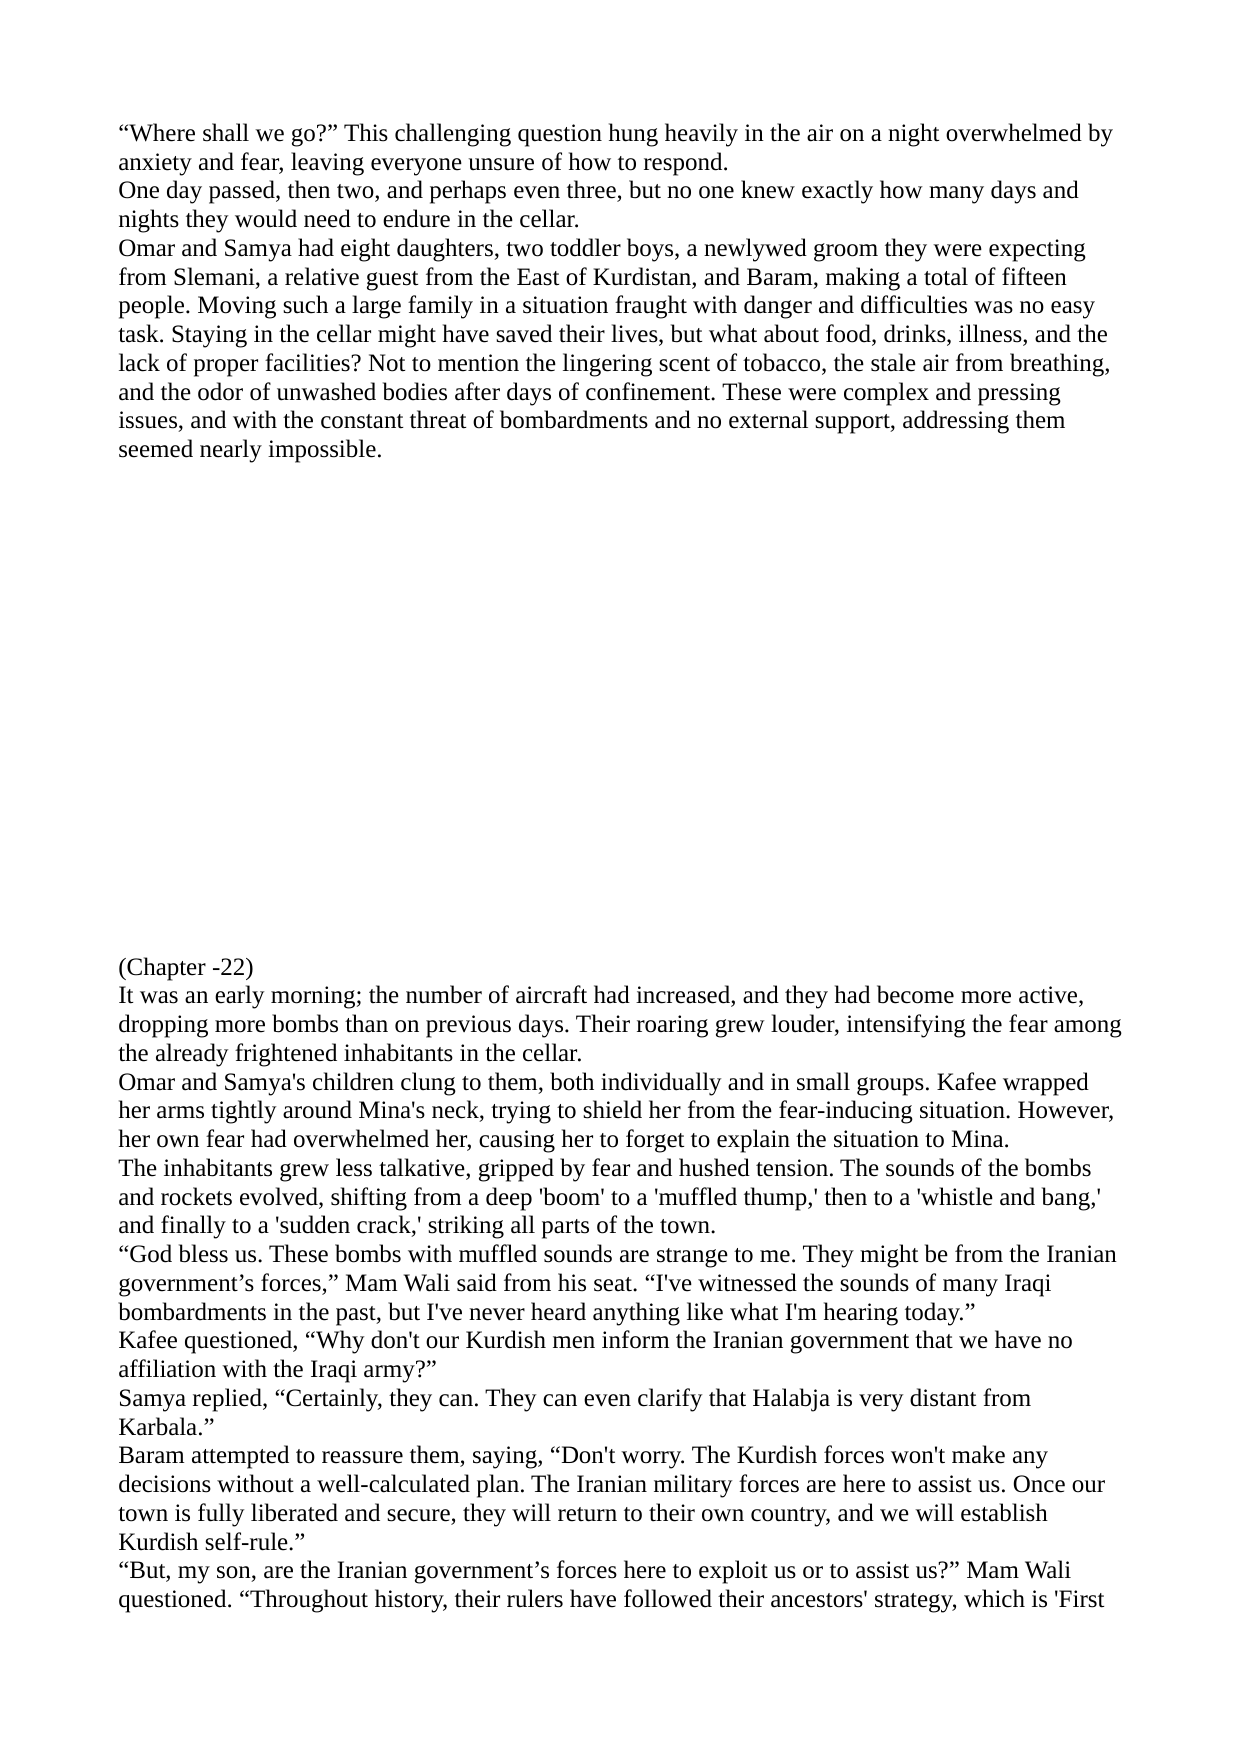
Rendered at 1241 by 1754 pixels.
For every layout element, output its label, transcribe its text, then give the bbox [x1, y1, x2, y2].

text “God bless us. These bombs with muffled sounds are strange to me. They might be from the Iranian government’s forces,” Mam Wali said from his seat. “I've witnessed the sounds of many Iraqi bombardments in the past, but I've never heard anything like what I'm hearing today.” [118, 1239, 1122, 1326]
text The inhabitants grew less talkative, gripped by fear and hushed tension. The sounds of the bombs and rockets evolved, shifting from a deep 'boom' to a 'muffled thump,' then to a 'whistle and bang,' and finally to a 'sudden crack,' striking all parts of the town. [118, 1153, 1122, 1239]
text Baram attempted to reassure them, saying, “Don't worry. The Kurdish forces won't make any decisions without a well-calculated plan. The Iranian military forces are here to assist us. Once our town is fully liberated and secure, they will return to their own country, and we will establish Kurdish self-rule.” [118, 1441, 1122, 1556]
text “But, my son, are the Iranian government’s forces here to exploit us or to assist us?” Mam Wali questioned. “Throughout history, their rulers have followed their ancestors' strategy, which is 'First [118, 1556, 1122, 1613]
text One day passed, then two, and perhaps even three, but no one knew exactly how many days and nights they would need to endure in the cellar. [118, 176, 1122, 233]
text Kafee questioned, “Why don't our Kurdish men inform the Iranian government that we have no affiliation with the Iraqi army?” [118, 1326, 1122, 1383]
text Omar and Samya's children clung to them, both individually and in small groups. Kafee wrapped her arms tightly around Mina's neck, trying to shield her from the fear-inducing situation. However, her own fear had overwhelmed her, causing her to forget to explain the situation to Mina. [118, 1067, 1122, 1153]
text Samya replied, “Certainly, they can. They can even clarify that Halabja is very distant from Karbala.” [118, 1383, 1122, 1441]
text “Where shall we go?” This challenging question hung heavily in the air on a night overwhelmed by anxiety and fear, leaving everyone unsure of how to respond. [118, 118, 1122, 176]
text It was an early morning; the number of aircraft had increased, and they had become more active, dropping more bombs than on previous days. Their roaring grew louder, intensifying the fear among the already frightened inhabitants in the cellar. [118, 981, 1122, 1067]
text Omar and Samya had eight daughters, two toddler boys, a newlywed groom they were expecting from Slemani, a relative guest from the East of Kurdistan, and Baram, making a total of fifteen people. Moving such a large family in a situation fraught with danger and difficulties was no easy task. Staying in the cellar might have saved their lives, but what about food, drinks, illness, and the lack of proper facilities? Not to mention the lingering scent of tobacco, the stale air from breathing, and the odor of unwashed bodies after days of confinement. These were complex and pressing issues, and with the constant threat of bombardments and no external support, addressing them seemed nearly impossible. [118, 233, 1122, 463]
text (Chapter -22) [118, 952, 1122, 981]
